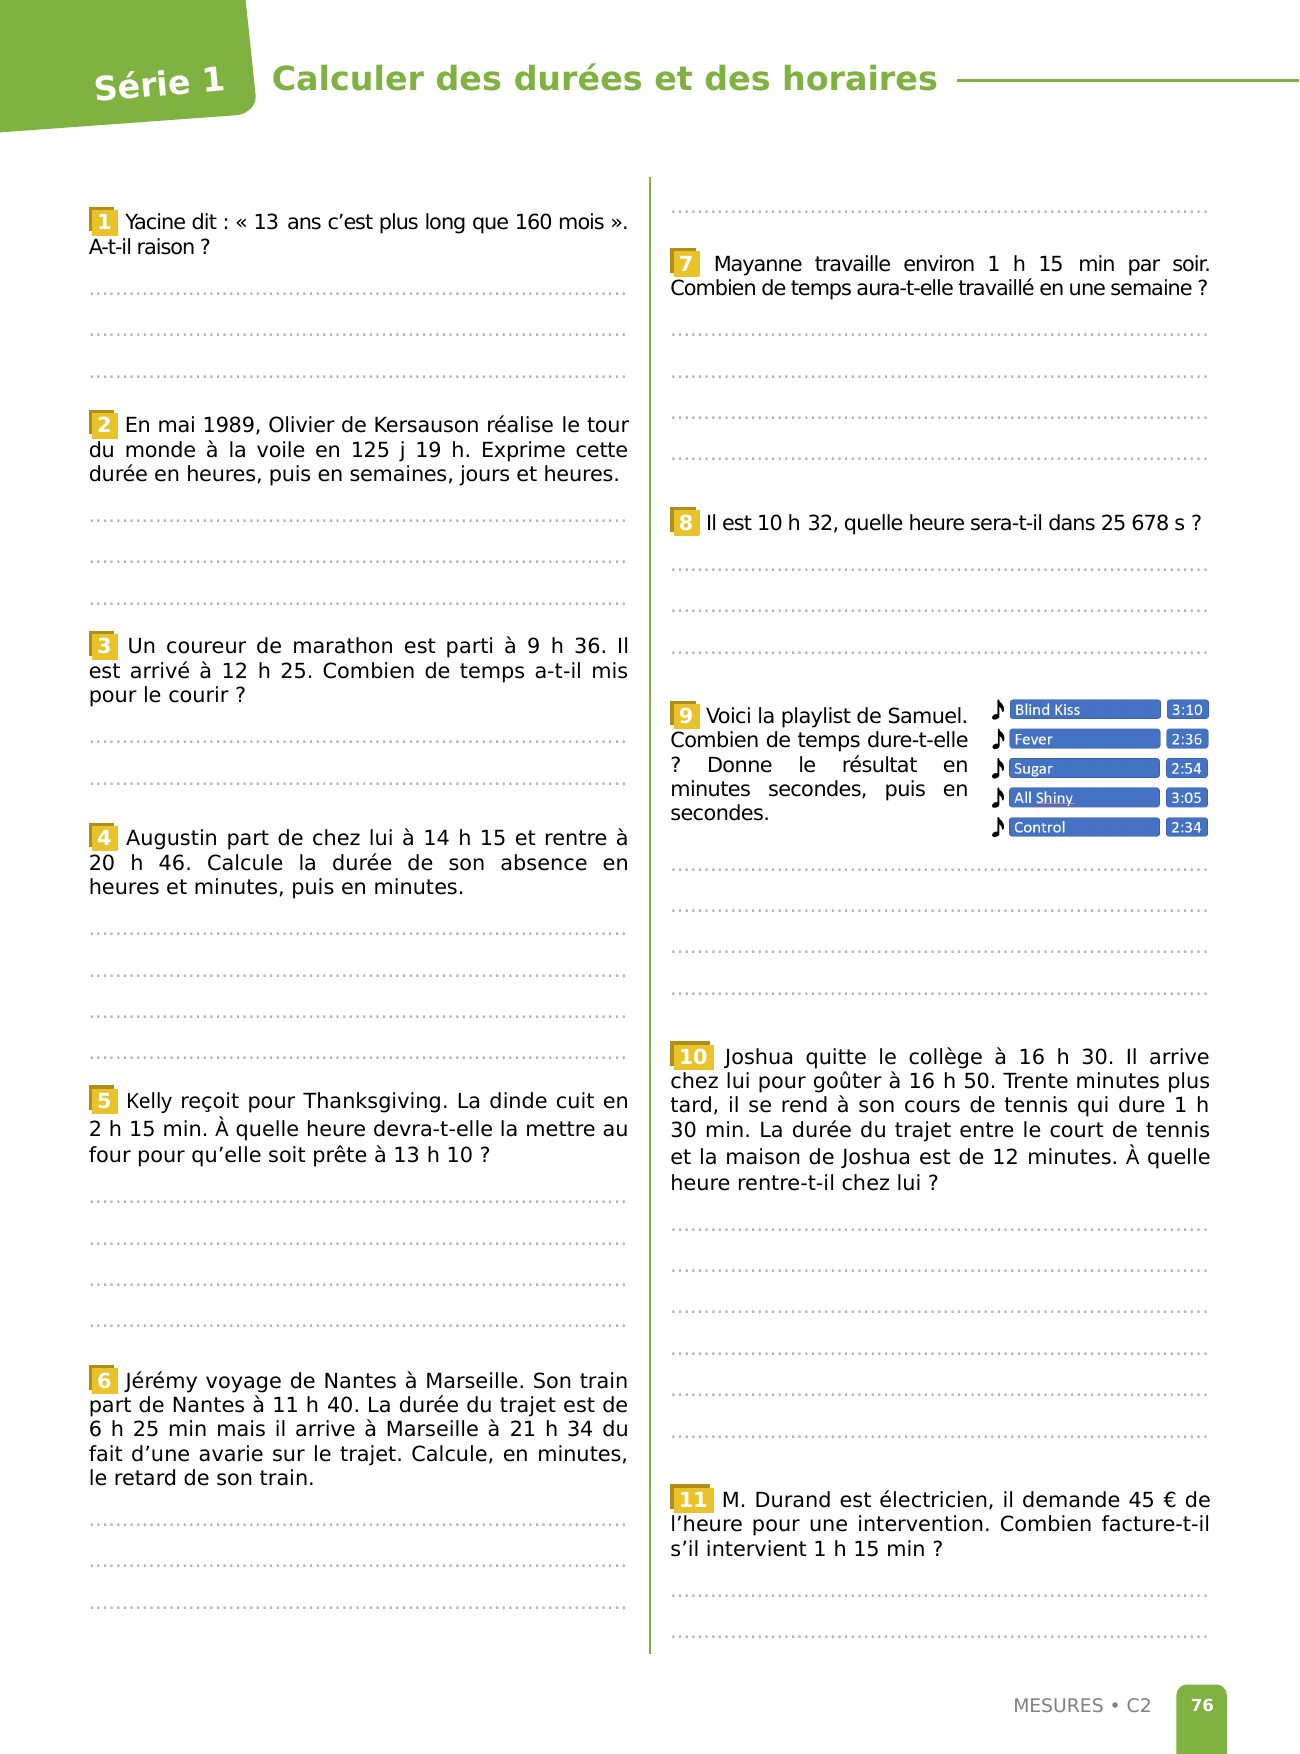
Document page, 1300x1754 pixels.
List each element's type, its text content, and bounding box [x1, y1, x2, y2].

subtitle Un coureur de marathon est parti à 9 h 36. Il est arrivé à 12 h 25. Combien de temps a-t-il mis pour le courir ? [88, 631, 629, 707]
subtitle Mayanne travaille environ 1 h 15 min par soir. Combien de temps aura-t-elle travaillé en une semaine ? [670, 248, 1211, 300]
subtitle Augustin part de chez lui à 14 h 15 et rentre à 20 h 46. Calcule la durée de son absence en heures et minutes, puis en minutes. [88, 823, 629, 899]
subtitle M. Durand est électricien, il demande 45 € de l’heure pour une intervention. Combien facture-t-il s’il intervient 1 h 15 min ? [670, 1484, 1211, 1561]
picture [988, 695, 1212, 841]
subtitle Kelly reçoit pour Thanksgiving. La dinde cuit en 2 h 15 min. À quelle heure devra-t-elle la mettre au four pour qu’elle soit prête à 13 h 10 ? [88, 1085, 629, 1167]
subtitle Jérémy voyage de Nantes à Marseille. Son train part de Nantes à 11 h 40. La durée du trajet est de 6 h 25 min mais il arrive à Marseille à 21 h 34 du fait d’une avarie sur le trajet. Calcule, en minutes, le retard de son train. [88, 1365, 629, 1490]
subtitle Voici la playlist de Samuel. Combien de temps dure-t-elle ? Donne le résultat en minutes secondes, puis en secondes. [670, 701, 968, 826]
subtitle Yacine dit : « 13 ans c’est plus long que 160 mois ». A-t-il raison ? [88, 207, 629, 259]
subtitle Il est 10 h 32, quelle heure sera-t-il dans 25 678 s ? [696, 507, 1211, 535]
subtitle En mai 1989, Olivier de Kersauson réalise le tour du monde à la voile en 125 j 19 h. Exprime cette durée en heures, puis en semaines, jours et heures. [88, 409, 629, 486]
subtitle Joshua quitte le collège à 16 h 30. Il arrive chez lui pour goûter à 16 h 50. Trente minutes plus tard, il se rend à son cours de tennis qui dure 1 h 30 min. La durée du trajet entre le court de tennis et la maison de Joshua est de 12 minutes. À quelle heure rentre-t-il chez lui ? [670, 1041, 1211, 1195]
